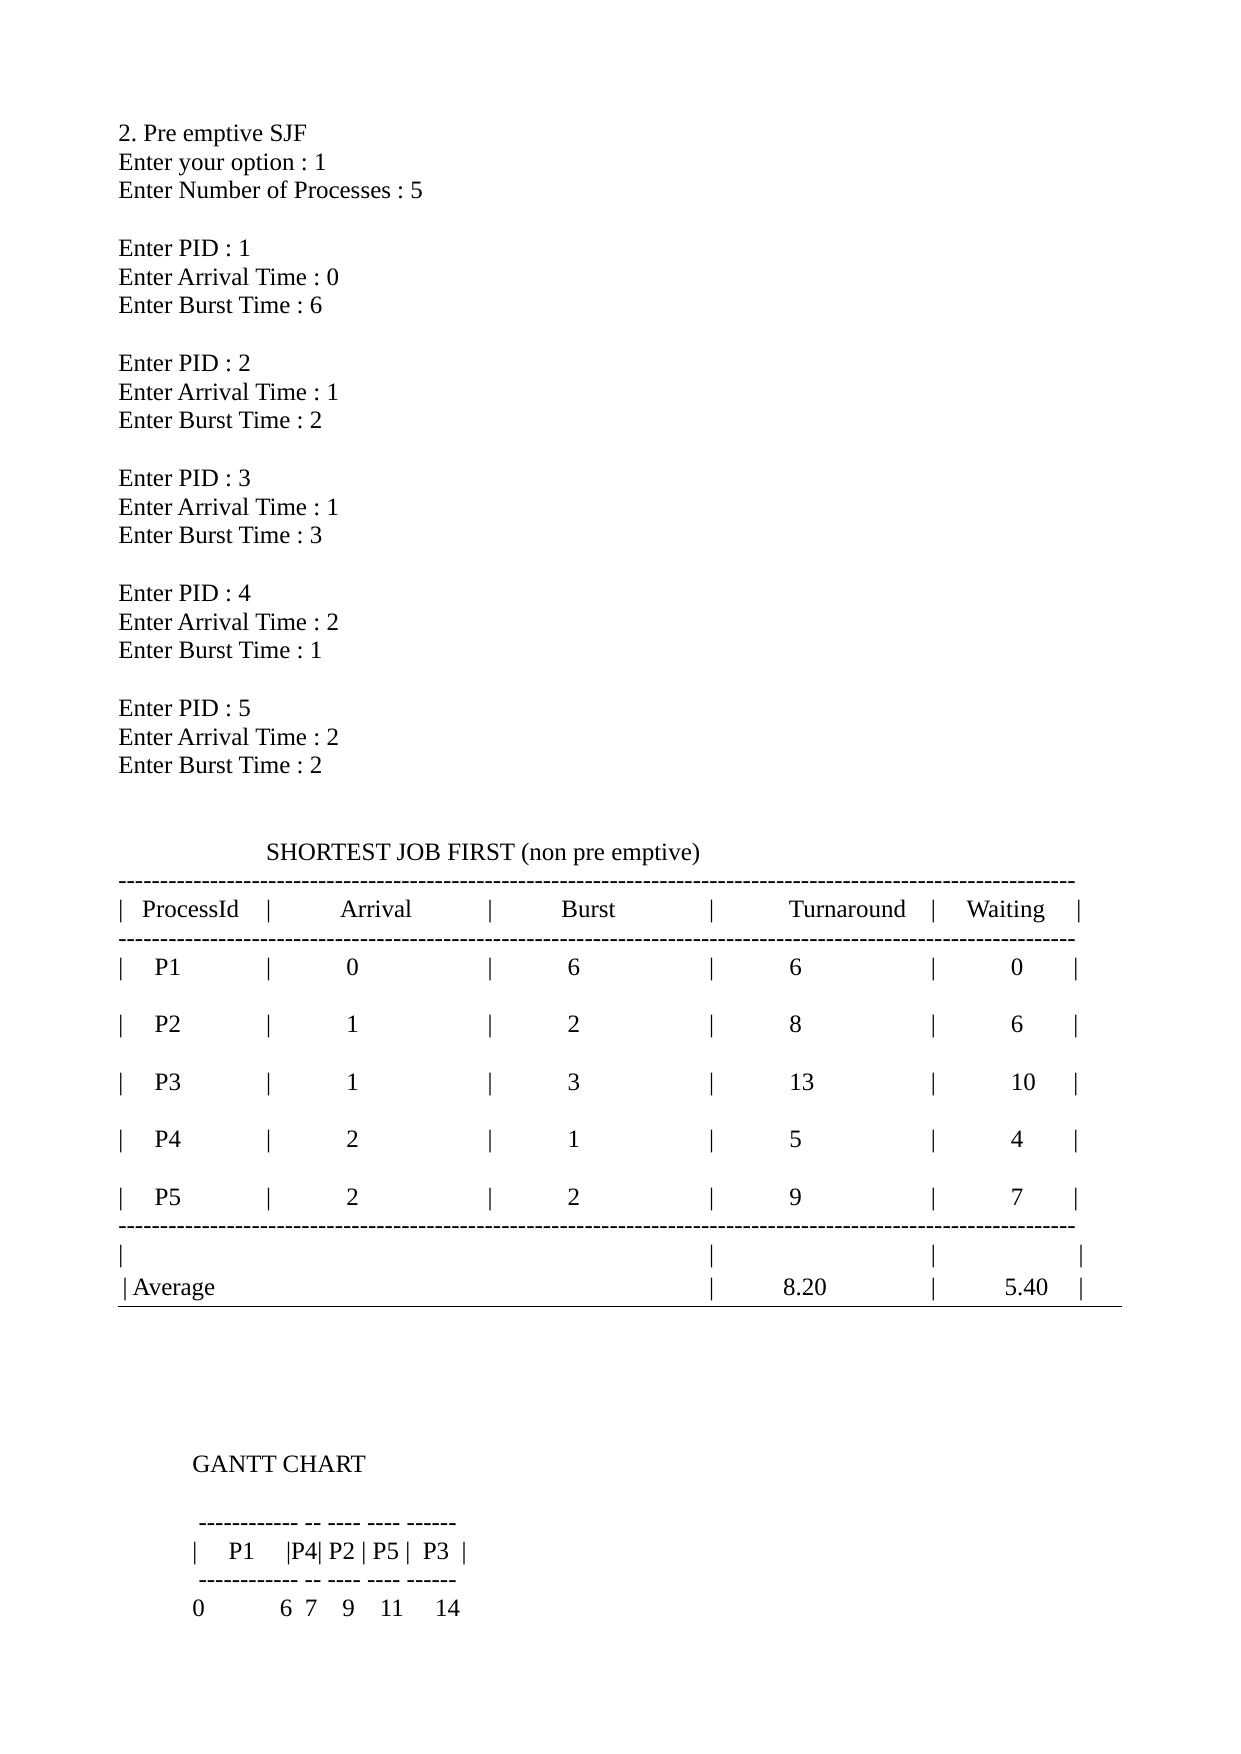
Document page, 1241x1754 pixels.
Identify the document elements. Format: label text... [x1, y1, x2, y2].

text Enter Burst Time : 6 [118, 291, 1122, 319]
text | | | | [118, 1239, 1122, 1268]
text Enter Arrival Time : 2 [118, 722, 1122, 751]
text Enter Burst Time : 2 [118, 406, 1122, 434]
text SHORTEST JOB FIRST (non pre emptive) [118, 837, 1122, 866]
text ------------ -- ---- ---- ------ [118, 1507, 1122, 1536]
text GANTT CHART [118, 1449, 1122, 1478]
text ------------ -- ---- ---- ------ [118, 1564, 1122, 1593]
text Enter Burst Time : 2 [118, 751, 1122, 779]
text Enter PID : 3 [118, 463, 1122, 492]
text | Average | 8.20 | 5.40 | [118, 1268, 1122, 1306]
text Enter Burst Time : 1 [118, 636, 1122, 664]
text Enter PID : 5 [118, 693, 1122, 722]
text Enter PID : 1 [118, 233, 1122, 262]
text Enter Arrival Time : 1 [118, 492, 1122, 521]
text Enter Number of Processes : 5 [118, 176, 1122, 204]
text Enter PID : 4 [118, 578, 1122, 607]
text Enter PID : 2 [118, 348, 1122, 377]
text Enter Burst Time : 3 [118, 521, 1122, 549]
text Enter Arrival Time : 2 [118, 607, 1122, 636]
text Enter Arrival Time : 0 [118, 262, 1122, 291]
text ------------------------------------------------------------------------------------------------------------------- [118, 866, 1122, 894]
text ------------------------------------------------------------------------------------------------------------------- [118, 1211, 1122, 1239]
text | P3 | 1 | 3 | 13 | 10 | [118, 1067, 1122, 1096]
text 0 6 7 9 11 14 [118, 1593, 1122, 1622]
text | P4 | 2 | 1 | 5 | 4 | [118, 1124, 1122, 1153]
text ------------------------------------------------------------------------------------------------------------------- [118, 923, 1122, 952]
text Enter your option : 1 [118, 147, 1122, 176]
text | P1 |P4| P2 | P5 | P3 | [118, 1536, 1122, 1564]
text 2. Pre emptive SJF [118, 118, 1122, 147]
text | ProcessId | Arrival | Burst | Turnaround | Waiting | [118, 894, 1122, 923]
text | P2 | 1 | 2 | 8 | 6 | [118, 1009, 1122, 1038]
text | P5 | 2 | 2 | 9 | 7 | [118, 1182, 1122, 1211]
text Enter Arrival Time : 1 [118, 377, 1122, 406]
text | P1 | 0 | 6 | 6 | 0 | [118, 952, 1122, 981]
